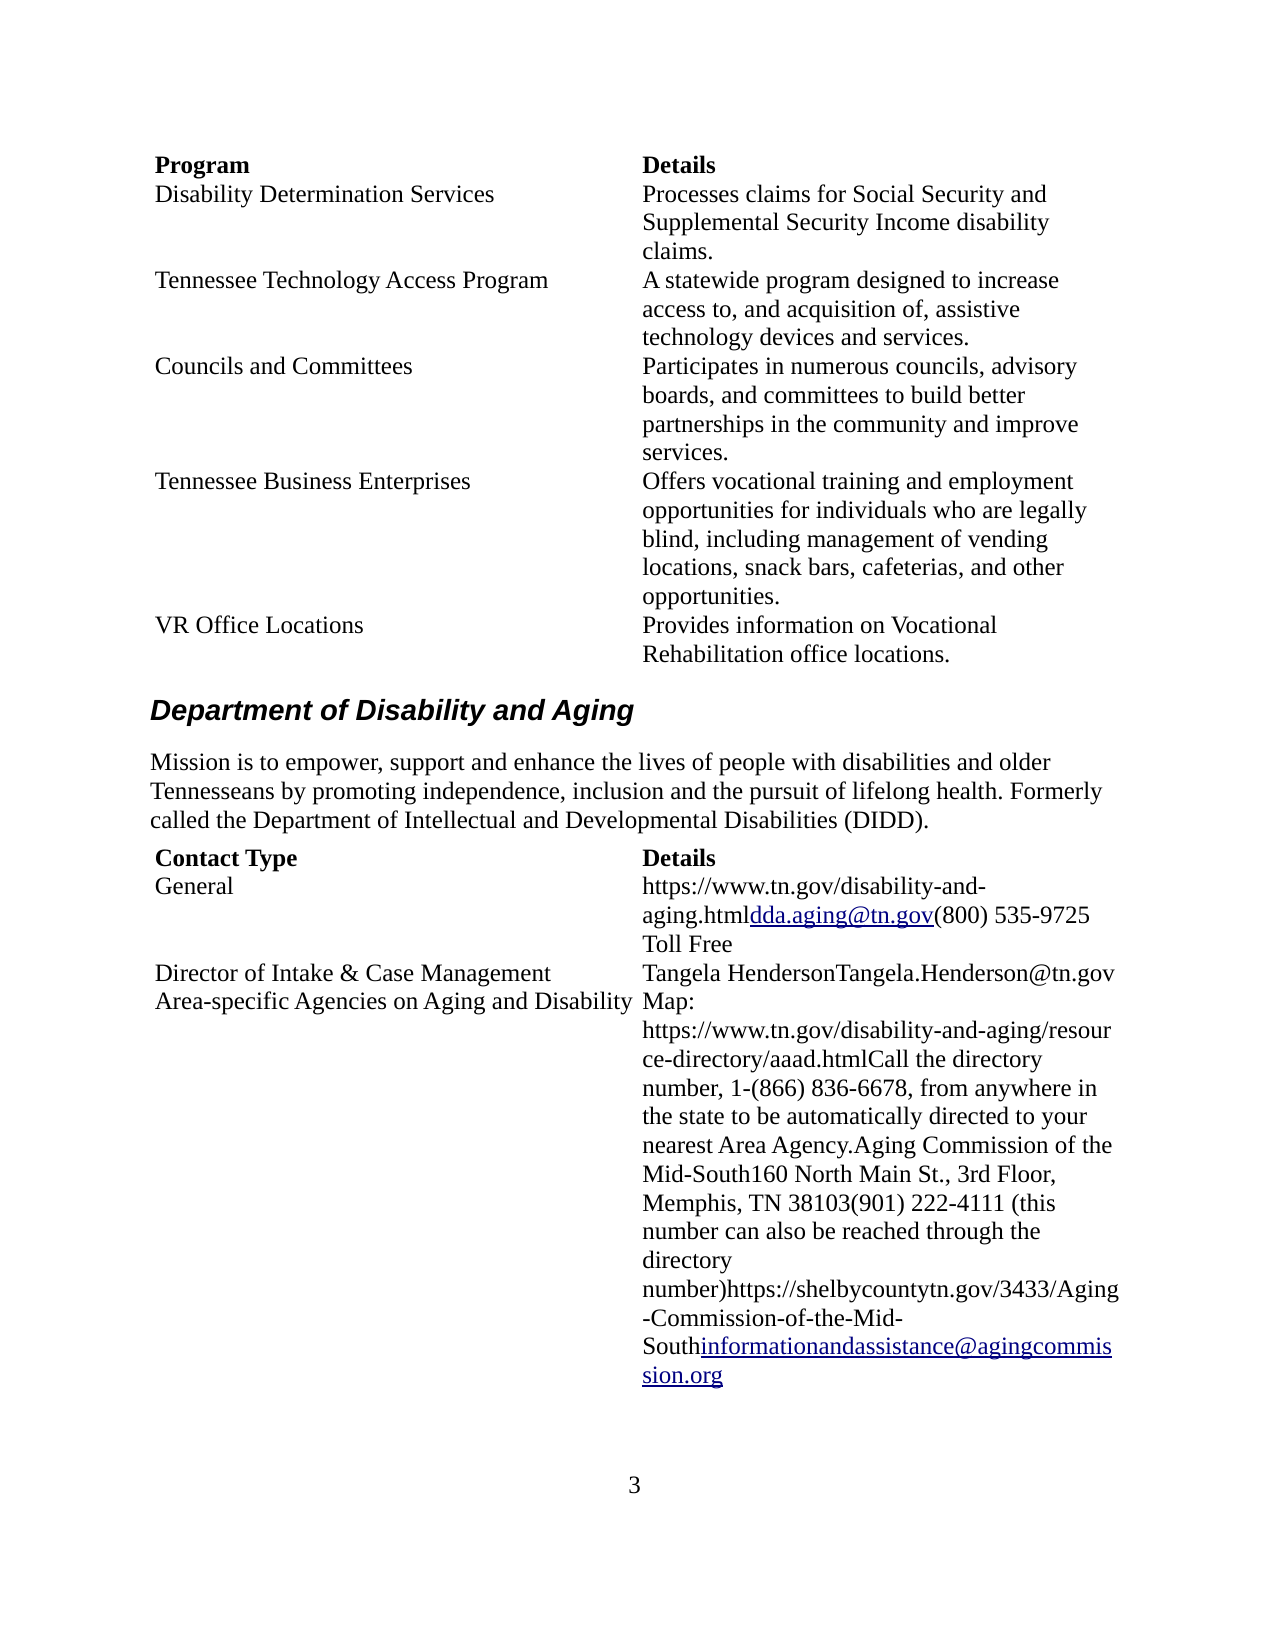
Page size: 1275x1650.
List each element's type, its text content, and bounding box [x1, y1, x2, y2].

table_cell Provides information on Vocational Rehabilitation office locations. [638, 610, 1125, 667]
table_cell Tennessee Technology Access Program [150, 265, 637, 351]
table_header Program [150, 150, 637, 179]
table_cell VR Office Locations [150, 610, 637, 667]
table_cell Processes claims for Social Security and Supplemental Security Income disability claims. [638, 179, 1125, 265]
table_cell General [150, 871, 637, 958]
table_header Details [638, 843, 1125, 871]
table_header Contact Type [150, 843, 637, 871]
table_cell Map: https://www.tn.gov/disability-and-aging/resource-directory/aaad.htmlCall the directory number, 1-(866) 836-6678, from anywhere in the state to be automatically directed to your nearest Area Agency.Aging Commission of the Mid-South160 North Main St., 3rd Floor, Memphis, TN 38103(901) 222-4111 (this number can also be reached through the directory number)https://shelbycountytn.gov/3433/Aging-Commission-of-the-Mid-Southinformationandassistance@agingcommission.org [638, 986, 1125, 1389]
table_cell Tennessee Business Enterprises [150, 466, 637, 610]
table_cell Tangela HendersonTangela.Henderson@tn.gov [638, 958, 1125, 986]
table_cell Participates in numerous councils, advisory boards, and committees to build better partnerships in the community and improve services. [638, 351, 1125, 466]
table_cell https://www.tn.gov/disability-and-aging.htmldda.aging@tn.gov(800) 535-9725 Toll Free [638, 871, 1125, 958]
text Mission is to empower, support and enhance the lives of people with disabilities and older Tennesseans by promoting independence, inclusion and the pursuit of lifelong health. Formerly called the Department of Intellectual and Developmental Disabilities (DIDD). [150, 747, 1125, 834]
table_cell Director of Intake & Case Management [150, 958, 637, 986]
table_cell Councils and Committees [150, 351, 637, 466]
table_cell Offers vocational training and employment opportunities for individuals who are legally blind, including management of vending locations, snack bars, cafeterias, and other opportunities. [638, 466, 1125, 610]
table_cell A statewide program designed to increase access to, and acquisition of, assistive technology devices and services. [638, 265, 1125, 351]
table_cell Disability Determination Services [150, 179, 637, 265]
subtitle Department of Disability and Aging [150, 692, 1125, 726]
table_cell Area-specific Agencies on Aging and Disability [150, 986, 637, 1389]
table_header Details [638, 150, 1125, 179]
